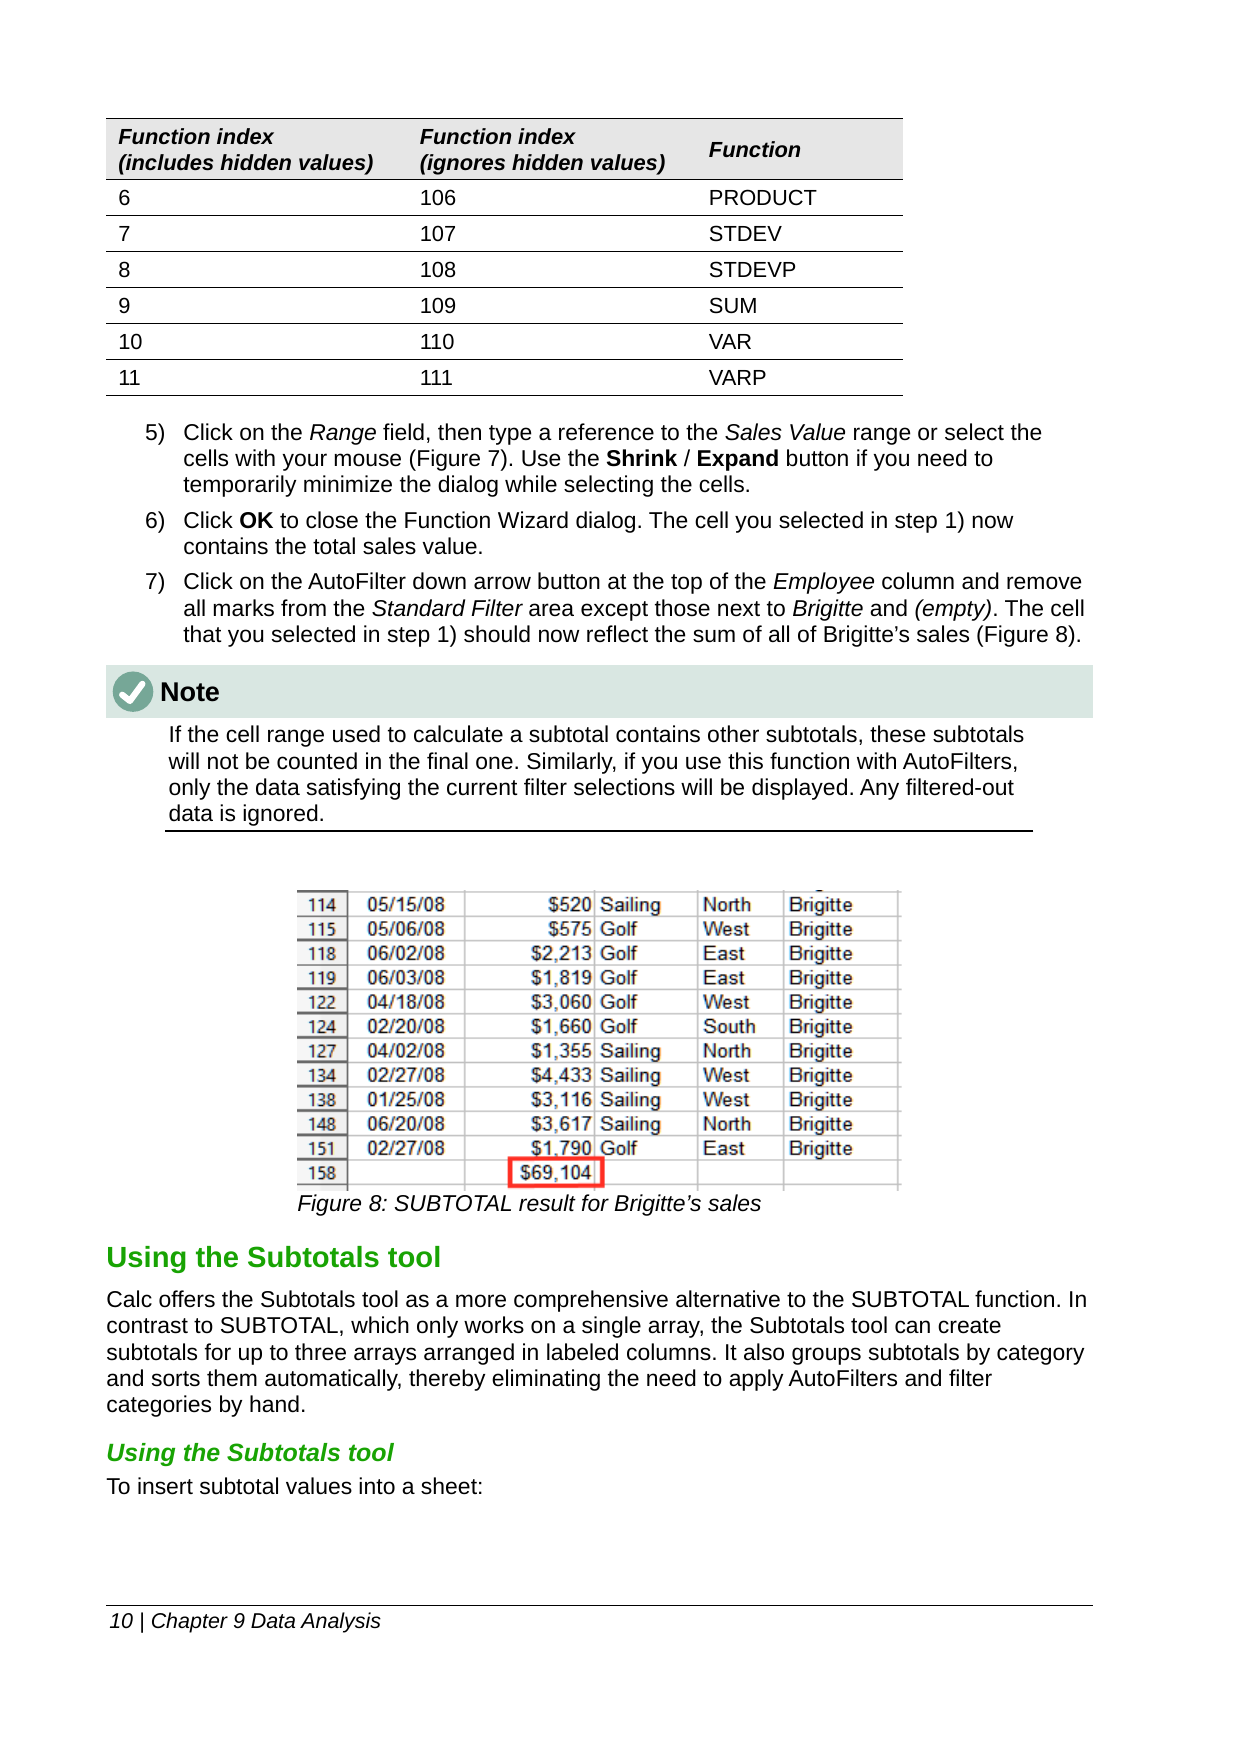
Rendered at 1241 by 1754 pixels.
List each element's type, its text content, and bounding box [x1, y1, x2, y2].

list Click OK to close the Function Wizard dialog. The cell you selected in step 1 now contains the total sales value. [165, 507, 1093, 559]
table_cell 11 [106, 360, 408, 395]
table_cell VARP [697, 360, 903, 395]
table_cell 109 [408, 288, 697, 323]
table_cell SUM [697, 288, 903, 323]
table_header Function [697, 119, 903, 179]
table_header Function index (ignores hidden values) [408, 119, 697, 179]
table_cell 111 [408, 360, 697, 395]
table_cell STDEVP [697, 252, 903, 287]
table_cell VAR [697, 324, 903, 359]
subtitle Note [106, 665, 1093, 718]
list Click on the Range field, then type a reference to the Sales Value range or select the cells with your mouse (Figure 7). Use the Shrink / Expand button if you need to temporarily minimize the dialog while selecting the cells. [165, 419, 1093, 498]
table_cell 9 [106, 288, 408, 323]
table_cell STDEV [697, 216, 903, 251]
table_cell 110 [408, 324, 697, 359]
table_cell 108 [408, 252, 697, 287]
table_cell 7 [106, 216, 408, 251]
text If the cell range used to calculate a subtotal contains other subtotals, these subtotals will not be counted in the final one. Similarly, if you use this function with AutoFilters, only the data satisfying the current filter selections will be displayed. Any filtered-out data is ignored. [165, 718, 1033, 830]
text Calc offers the Subtotals tool as a more comprehensive alternative to the SUBTOTAL function. In contrast to SUBTOTAL, which only works on a single array, the Subtotals tool can create subtotals for up to three arrays arranged in labeled columns. It also groups subtotals by category and sorts them automatically, thereby eliminating the need to apply AutoFilters and filter categories by hand. [106, 1286, 1093, 1417]
table_cell 107 [408, 216, 697, 251]
subtitle Using the Subtotals tool [106, 1240, 1093, 1274]
picture [297, 890, 902, 1191]
table_cell 10 [106, 324, 408, 359]
subtitle Using the Subtotals tool [106, 1438, 1093, 1467]
table_cell 106 [408, 180, 697, 215]
table_cell 6 [106, 180, 408, 215]
table_header Function index (includes hidden values) [106, 119, 408, 179]
list Click on the AutoFilter down arrow button at the top of the Employee column and remove all marks from the Standard Filter area except those next to Brigitte and (empty). The cell that you selected in step 1 should now reflect the sum of all of Brigitte’s sales (Figure 8). [165, 568, 1093, 647]
text Figure 8: SUBTOTAL result for Brigitte’s sales [297, 1191, 902, 1217]
text To insert subtotal values into a sheet: [106, 1473, 1093, 1499]
table_cell 8 [106, 252, 408, 287]
table_cell PRODUCT [697, 180, 903, 215]
